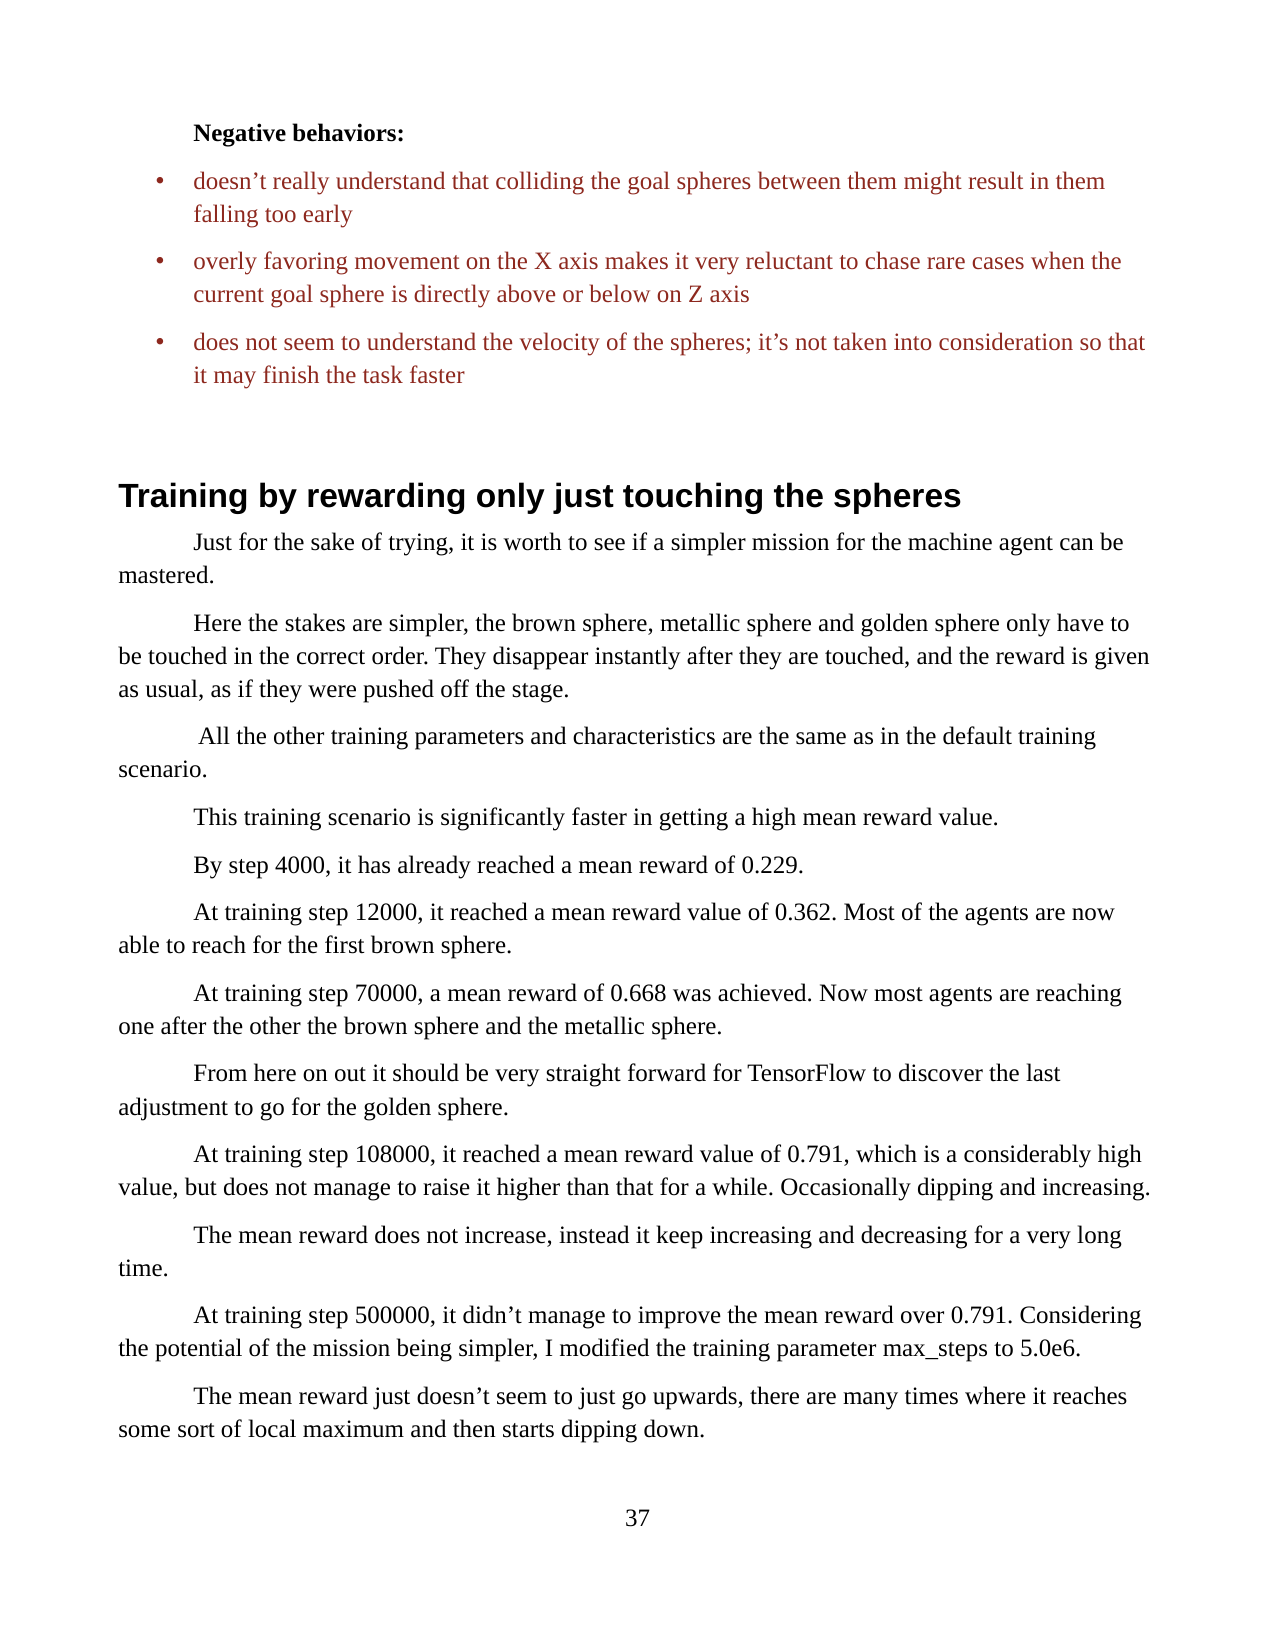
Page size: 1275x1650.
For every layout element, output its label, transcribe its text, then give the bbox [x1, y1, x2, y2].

text From here on out it should be very straight forward for TensorFlow to discover the last adjustment to go for the golden sphere. [118, 1058, 1157, 1120]
text At training step 500000, it didn’t manage to improve the mean reward over 0.791. Considering the potential of the mission being simpler, I modified the training parameter max_steps to 5.0e6. [118, 1300, 1157, 1362]
text The mean reward just doesn’t seem to just go upwards, there are many times where it reaches some sort of local maximum and then starts dipping down. [118, 1381, 1157, 1443]
text The mean reward does not increase, instead it keep increasing and decreasing for a very long time. [118, 1220, 1157, 1282]
list overly favoring movement on the X axis makes it very reluctant to chase rare cases when the current goal sphere is directly above or below on Z axis [156, 246, 1157, 308]
list Negative behaviors: [156, 118, 1157, 147]
text Here the stakes are simpler, the brown sphere, metallic sphere and golden sphere only have to be touched in the correct order. They disappear instantly after they are touched, and the reward is given as usual, as if they were pushed off the stage. [118, 608, 1157, 703]
text At training step 70000, a mean reward of 0.668 was achieved. Now most agents are reaching one after the other the brown sphere and the metallic sphere. [118, 978, 1157, 1040]
list doesn’t really understand that colliding the goal spheres between them might result in them falling too early [156, 166, 1157, 227]
text By step 4000, it has already reached a mean reward of 0.229. [118, 850, 1157, 878]
text Just for the sake of trying, it is worth to see if a simpler mission for the machine agent can be mastered. [118, 527, 1157, 589]
text This training scenario is significantly faster in getting a high mean reward value. [118, 802, 1157, 831]
text All the other training parameters and characteristics are the same as in the default training scenario. [118, 721, 1157, 783]
list does not seem to understand the velocity of the spheres; it’s not taken into consideration so that it may finish the task faster [156, 327, 1157, 389]
text At training step 12000, it reached a mean reward value of 0.362. Most of the agents are now able to reach for the first brown sphere. [118, 897, 1157, 959]
subtitle Training by rewarding only just touching the spheres [118, 476, 1157, 515]
text At training step 108000, it reached a mean reward value of 0.791, which is a considerably high value, but does not manage to raise it higher than that for a while. Occasionally dipping and increasing. [118, 1139, 1157, 1201]
